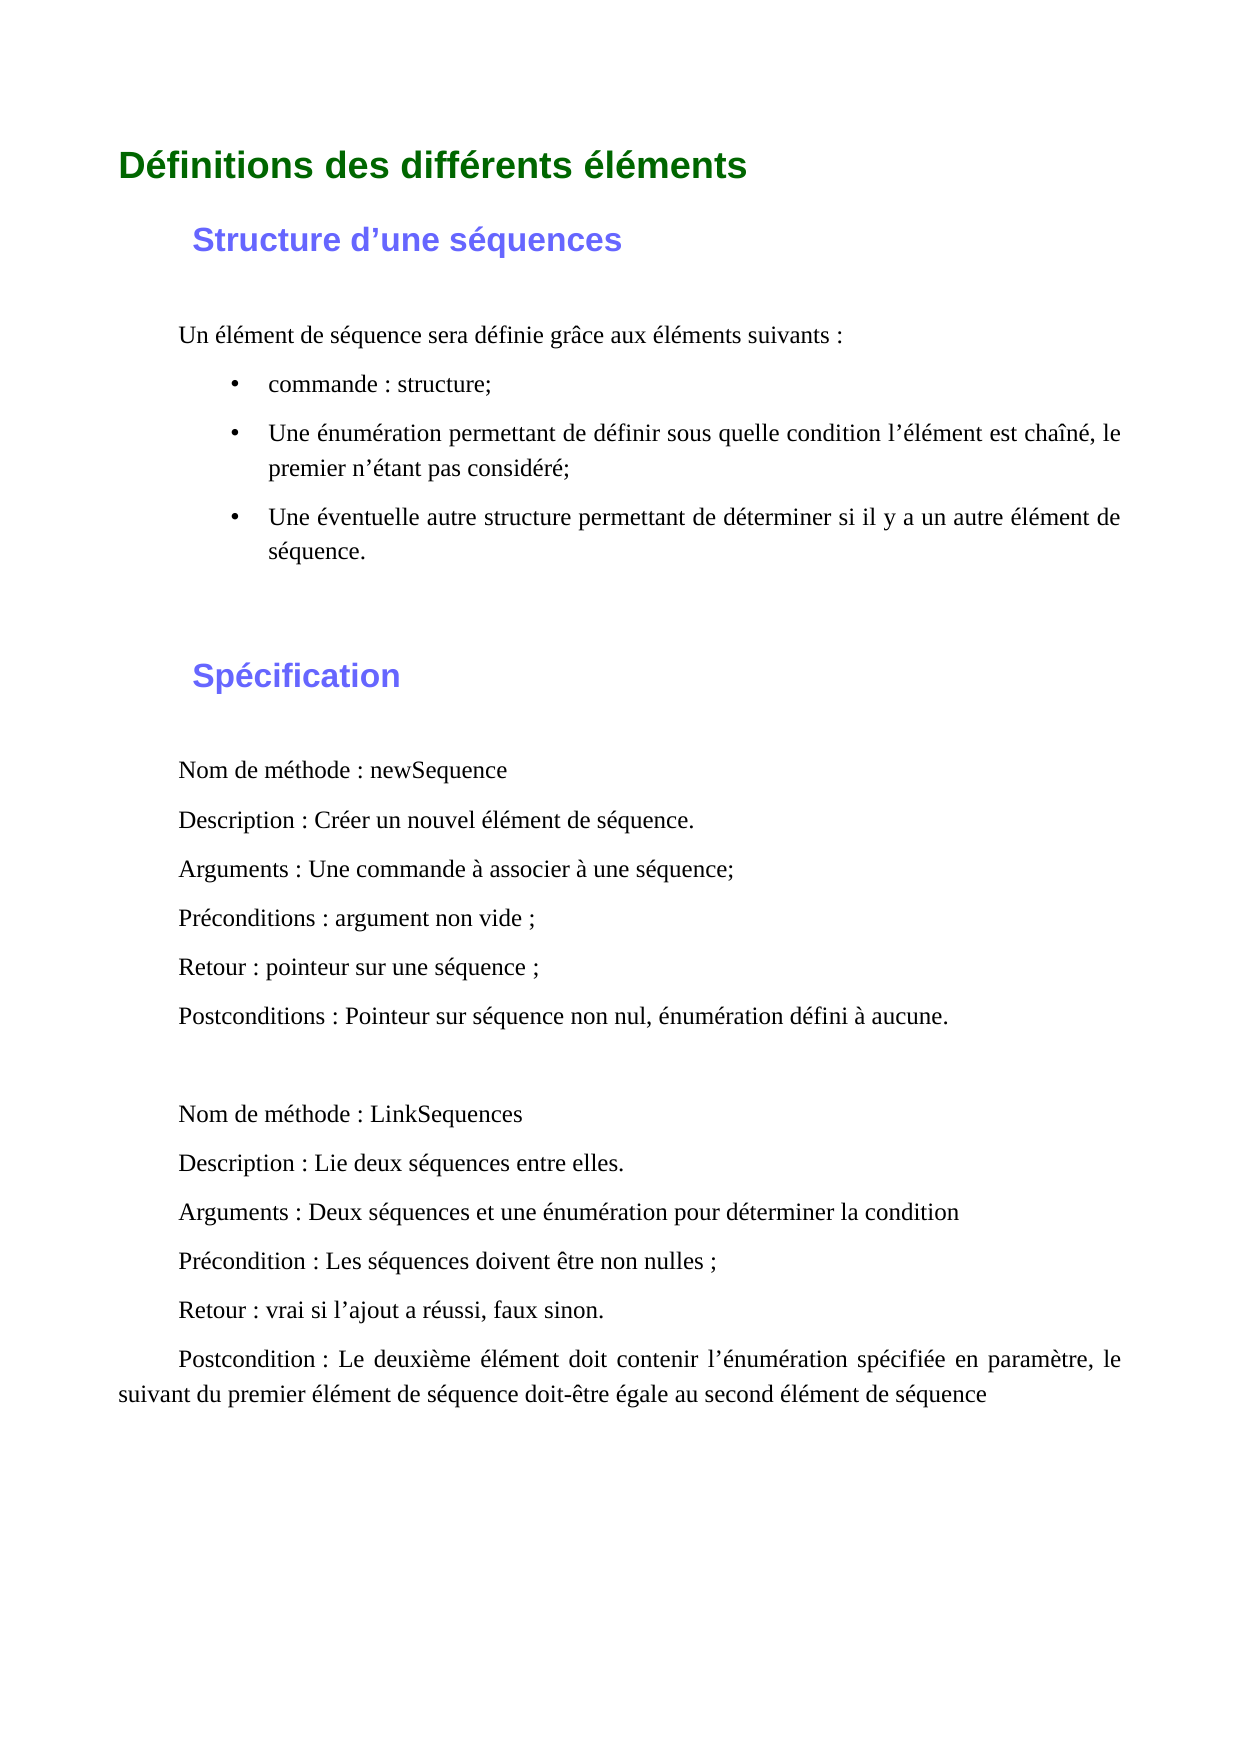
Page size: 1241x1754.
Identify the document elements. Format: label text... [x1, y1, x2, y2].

list Une éventuelle autre structure permettant de déterminer si il y a un autre élément de séquence. [231, 502, 1122, 565]
list commande : structure; [231, 369, 1122, 398]
subtitle Spécification [118, 655, 1122, 694]
subtitle Structure d’une séquences [118, 220, 1122, 259]
text Un élément de séquence sera définie grâce aux éléments suivants : [118, 320, 1122, 349]
text Postconditions : Pointeur sur séquence non nul, énumération défini à aucune. [118, 1001, 1122, 1030]
text Arguments : Une commande à associer à une séquence; [118, 854, 1122, 882]
text Retour : pointeur sur une séquence ; [118, 952, 1122, 981]
text Précondition : Les séquences doivent être non nulles ; [118, 1246, 1122, 1275]
text Nom de méthode : newSequence [118, 756, 1122, 784]
text Préconditions : argument non vide ; [118, 903, 1122, 932]
list Une énumération permettant de définir sous quelle condition l’élément est chaîné, le premier n’étant pas considéré; [231, 418, 1122, 482]
text Retour : vrai si l’ajout a réussi, faux sinon. [118, 1295, 1122, 1324]
text Description : Créer un nouvel élément de séquence. [118, 805, 1122, 833]
text Arguments : Deux séquences et une énumération pour déterminer la condition [118, 1197, 1122, 1226]
subtitle Définitions des différents éléments [118, 143, 1122, 187]
text Description : Lie deux séquences entre elles. [118, 1148, 1122, 1177]
text Postcondition : Le deuxième élément doit contenir l’énumération spécifiée en paramètre, le suivant du premier élément de séquence doit-être égale au second élément de séquence [118, 1344, 1122, 1408]
text Nom de méthode : LinkSequences [118, 1099, 1122, 1128]
